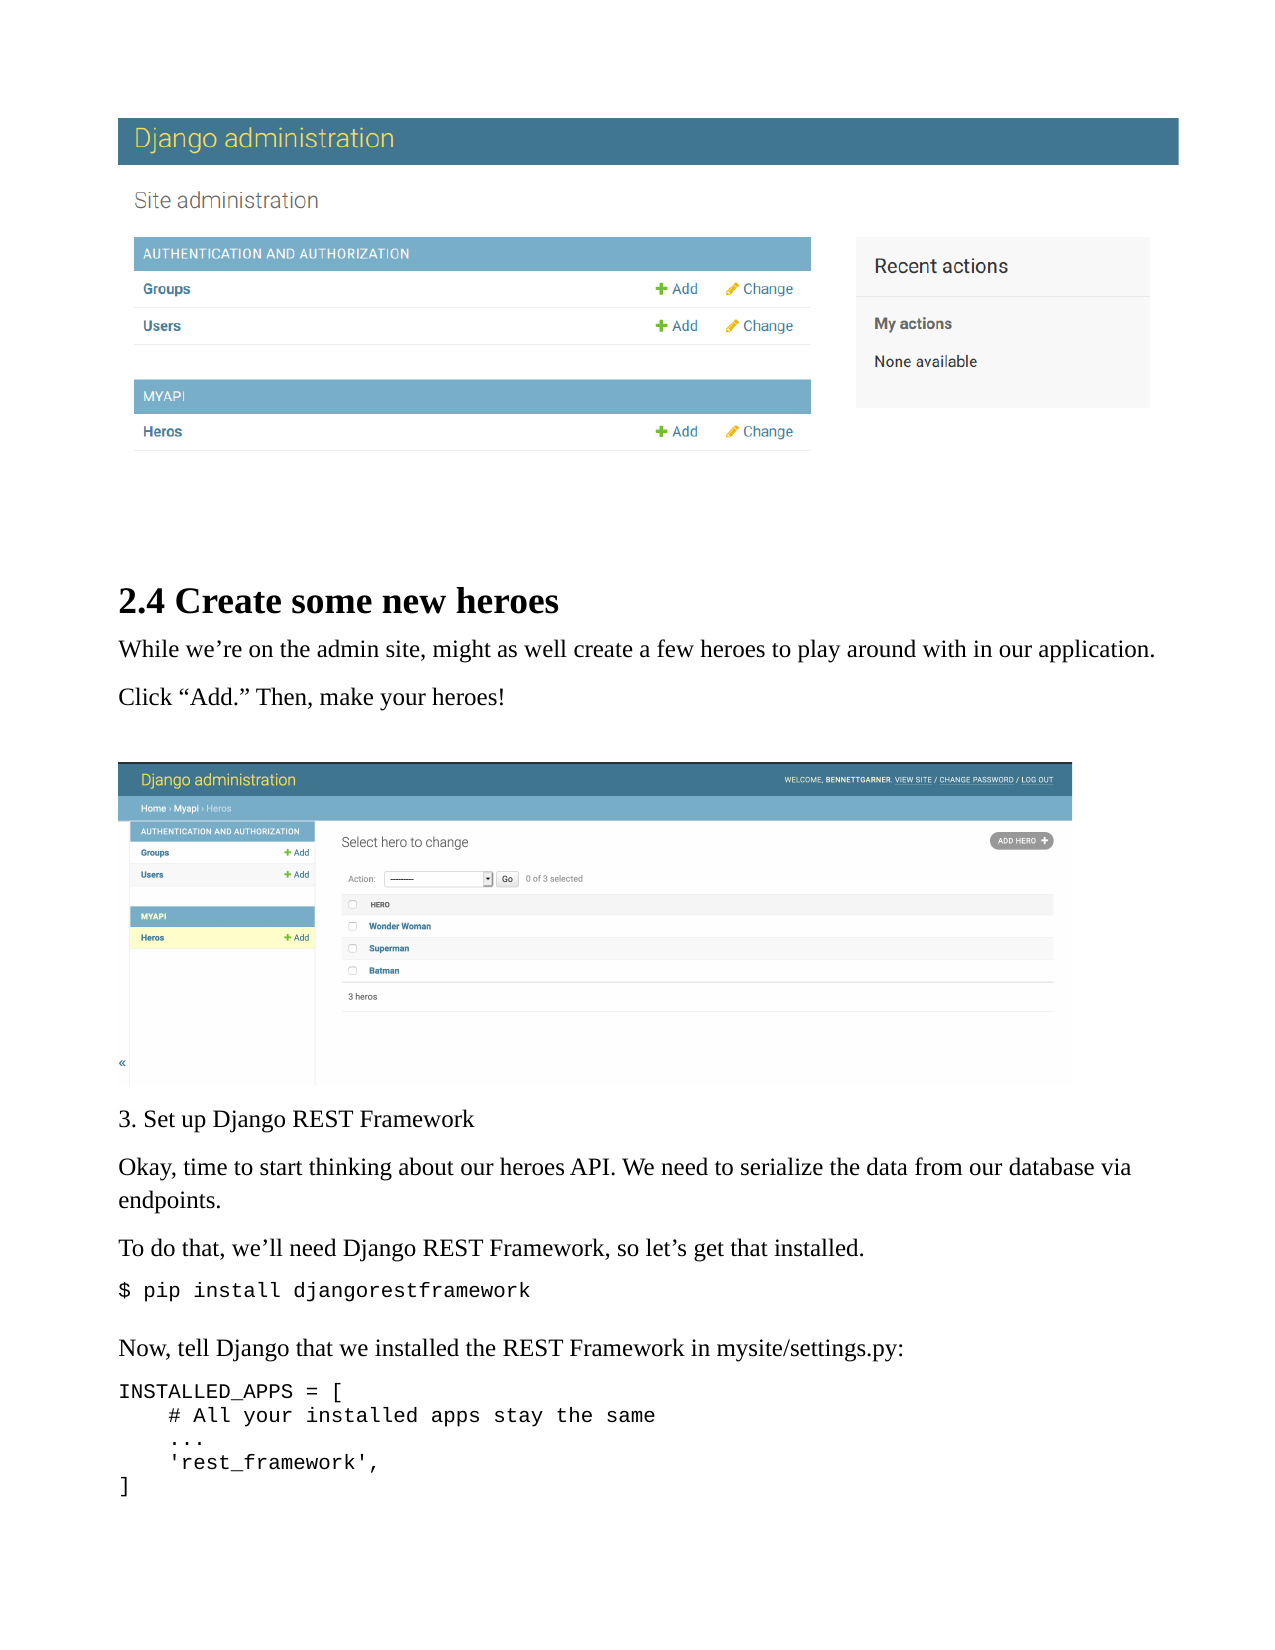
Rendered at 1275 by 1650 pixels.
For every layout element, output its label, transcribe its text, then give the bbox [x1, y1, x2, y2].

text To do that, we’ll need Django REST Framework, so let’s get that installed. [118, 1233, 1157, 1261]
subtitle 2.4 Create some new heroes [118, 578, 1157, 622]
text ... [118, 1428, 1157, 1452]
text 3. Set up Django REST Framework [118, 1104, 1157, 1133]
text INSTALLED_APPS = [ [118, 1381, 1157, 1404]
text While we’re on the admin site, might as well create a few heroes to play around with in our application. [118, 634, 1157, 663]
text Click “Add.” Then, make your heroes! [118, 682, 1157, 710]
text ] [118, 1476, 1157, 1499]
text Okay, time to start thinking about our heroes API. We need to serialize the data from our database via endpoints. [118, 1152, 1157, 1214]
text Now, tell Django that we installed the REST Framework in mysite/settings.py: [118, 1333, 1157, 1362]
text $ pip install djangorestframework [118, 1280, 1157, 1304]
picture [118, 762, 1073, 1086]
text 'rest_framework', [118, 1452, 1157, 1476]
text # All your installed apps stay the same [118, 1404, 1157, 1428]
picture [118, 118, 1179, 539]
